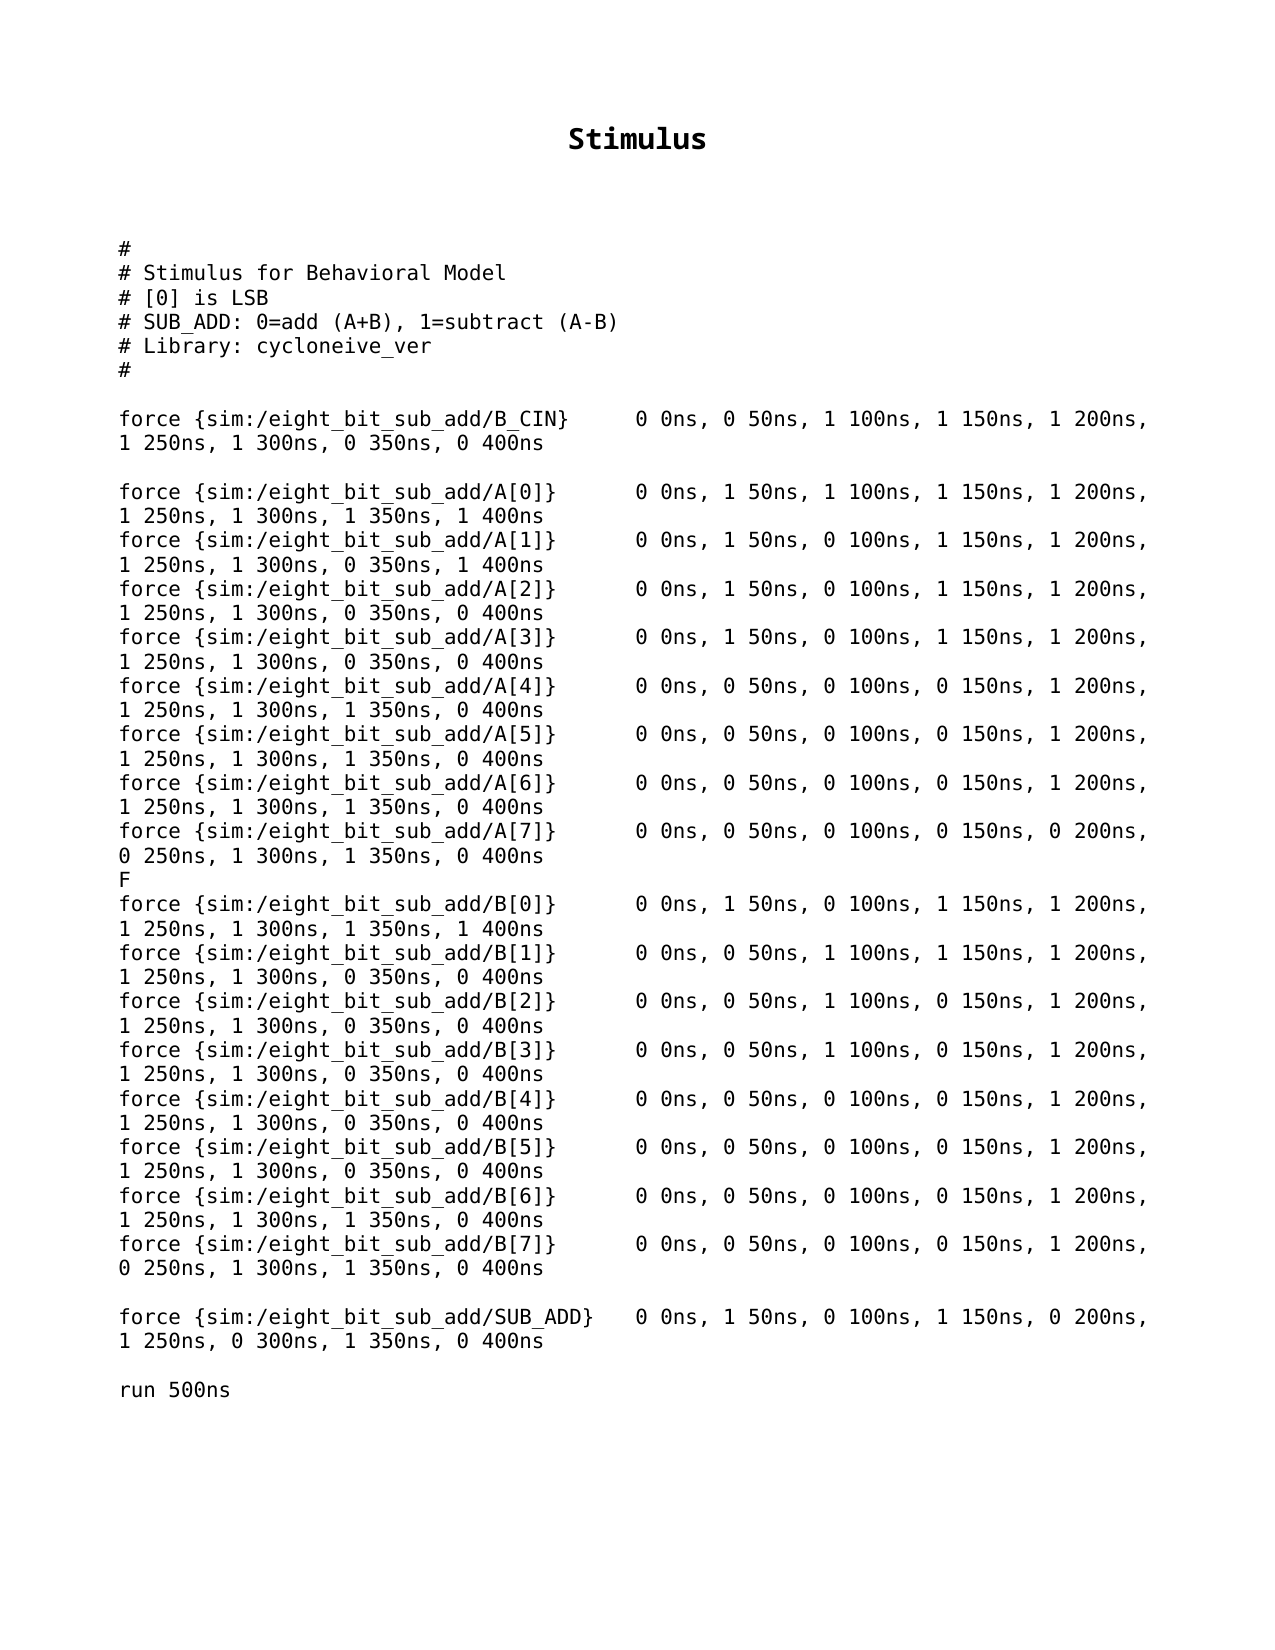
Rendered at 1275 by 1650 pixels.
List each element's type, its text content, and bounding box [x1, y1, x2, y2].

text force {sim:/eight_bit_sub_add/A[7]} 0 0ns, 0 50ns, 0 100ns, 0 150ns, 0 200ns, 0 250ns, 1 300ns, 1 350ns, 0 400ns [118, 819, 1157, 868]
text force {sim:/eight_bit_sub_add/A[6]} 0 0ns, 0 50ns, 0 100ns, 0 150ns, 1 200ns, 1 250ns, 1 300ns, 1 350ns, 0 400ns [118, 771, 1157, 819]
text # SUB_ADD: 0=add (A+B), 1=subtract (A-B) [118, 310, 1157, 334]
text force {sim:/eight_bit_sub_add/A[1]} 0 0ns, 1 50ns, 0 100ns, 1 150ns, 1 200ns, 1 250ns, 1 300ns, 0 350ns, 1 400ns [118, 528, 1157, 577]
text force {sim:/eight_bit_sub_add/B[6]} 0 0ns, 0 50ns, 0 100ns, 0 150ns, 1 200ns, 1 250ns, 1 300ns, 1 350ns, 0 400ns [118, 1184, 1157, 1232]
text force {sim:/eight_bit_sub_add/B[7]} 0 0ns, 0 50ns, 0 100ns, 0 150ns, 1 200ns, 0 250ns, 1 300ns, 1 350ns, 0 400ns [118, 1232, 1157, 1281]
text # [0] is LSB [118, 286, 1157, 310]
text # Library: cycloneive_ver [118, 334, 1157, 358]
text Stimulus [118, 118, 1157, 158]
text # [118, 358, 1157, 383]
text force {sim:/eight_bit_sub_add/A[4]} 0 0ns, 0 50ns, 0 100ns, 0 150ns, 1 200ns, 1 250ns, 1 300ns, 1 350ns, 0 400ns [118, 674, 1157, 722]
text force {sim:/eight_bit_sub_add/B[1]} 0 0ns, 0 50ns, 1 100ns, 1 150ns, 1 200ns, 1 250ns, 1 300ns, 0 350ns, 0 400ns [118, 941, 1157, 989]
text force {sim:/eight_bit_sub_add/B[3]} 0 0ns, 0 50ns, 1 100ns, 0 150ns, 1 200ns, 1 250ns, 1 300ns, 0 350ns, 0 400ns [118, 1038, 1157, 1087]
text force {sim:/eight_bit_sub_add/A[3]} 0 0ns, 1 50ns, 0 100ns, 1 150ns, 1 200ns, 1 250ns, 1 300ns, 0 350ns, 0 400ns [118, 625, 1157, 674]
text run 500ns [118, 1378, 1157, 1402]
text force {sim:/eight_bit_sub_add/A[0]} 0 0ns, 1 50ns, 1 100ns, 1 150ns, 1 200ns, 1 250ns, 1 300ns, 1 350ns, 1 400ns [118, 480, 1157, 528]
text force {sim:/eight_bit_sub_add/A[5]} 0 0ns, 0 50ns, 0 100ns, 0 150ns, 1 200ns, 1 250ns, 1 300ns, 1 350ns, 0 400ns [118, 722, 1157, 771]
text force {sim:/eight_bit_sub_add/B_CIN} 0 0ns, 0 50ns, 1 100ns, 1 150ns, 1 200ns, 1 250ns, 1 300ns, 0 350ns, 0 400ns [118, 407, 1157, 456]
text force {sim:/eight_bit_sub_add/B[0]} 0 0ns, 1 50ns, 0 100ns, 1 150ns, 1 200ns, 1 250ns, 1 300ns, 1 350ns, 1 400ns [118, 892, 1157, 941]
text force {sim:/eight_bit_sub_add/B[5]} 0 0ns, 0 50ns, 0 100ns, 0 150ns, 1 200ns, 1 250ns, 1 300ns, 0 350ns, 0 400ns [118, 1135, 1157, 1184]
text # [118, 237, 1157, 261]
text F [118, 868, 1157, 892]
text force {sim:/eight_bit_sub_add/SUB_ADD} 0 0ns, 1 50ns, 0 100ns, 1 150ns, 0 200ns, 1 250ns, 0 300ns, 1 350ns, 0 400ns [118, 1305, 1157, 1353]
text force {sim:/eight_bit_sub_add/B[4]} 0 0ns, 0 50ns, 0 100ns, 0 150ns, 1 200ns, 1 250ns, 1 300ns, 0 350ns, 0 400ns [118, 1087, 1157, 1135]
text force {sim:/eight_bit_sub_add/A[2]} 0 0ns, 1 50ns, 0 100ns, 1 150ns, 1 200ns, 1 250ns, 1 300ns, 0 350ns, 0 400ns [118, 577, 1157, 625]
text # Stimulus for Behavioral Model [118, 261, 1157, 286]
text force {sim:/eight_bit_sub_add/B[2]} 0 0ns, 0 50ns, 1 100ns, 0 150ns, 1 200ns, 1 250ns, 1 300ns, 0 350ns, 0 400ns [118, 989, 1157, 1038]
